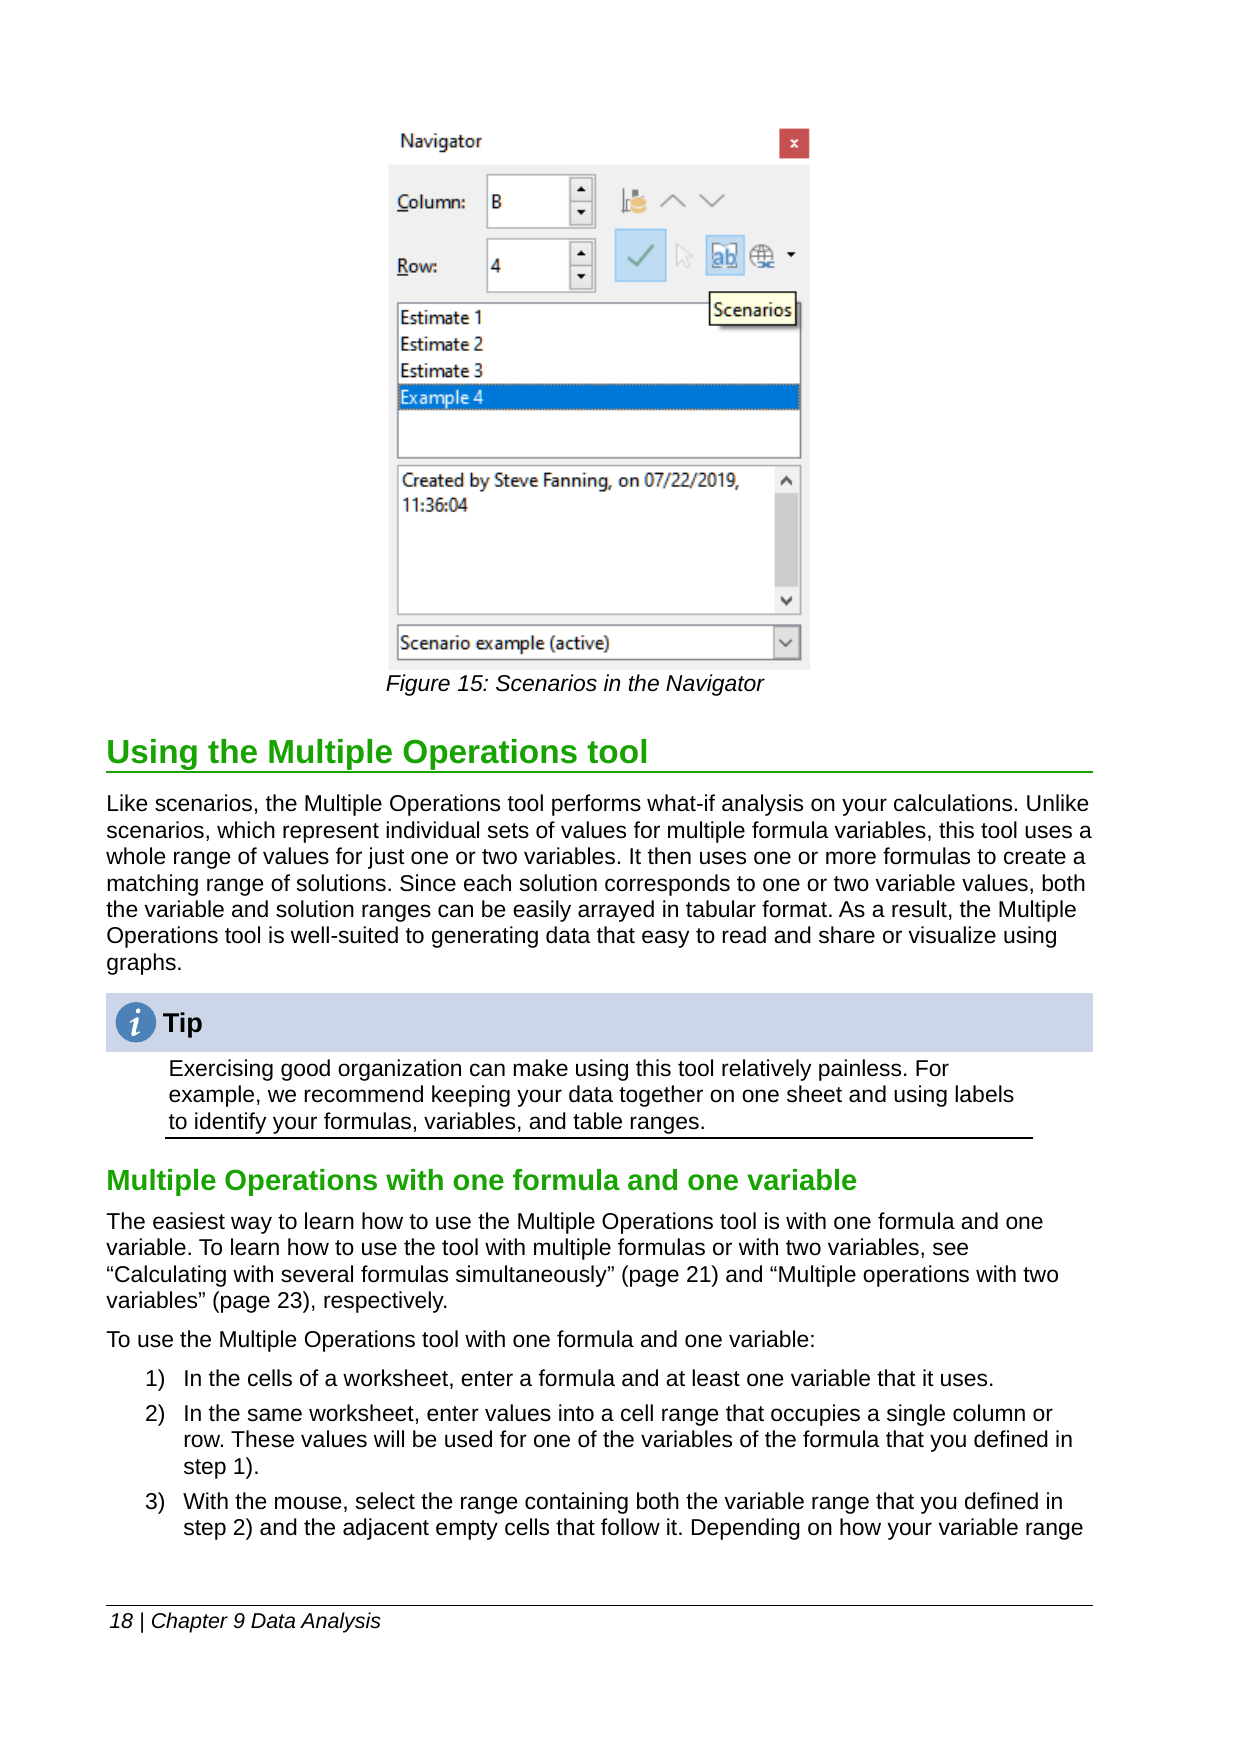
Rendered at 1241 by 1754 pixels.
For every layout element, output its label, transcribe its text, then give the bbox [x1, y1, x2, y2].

picture [388, 118, 811, 670]
text Figure 15: Scenarios in the Navigator [386, 118, 813, 696]
list With the mouse, select the range containing both the variable range that you defined in step 2 and the adjacent empty cells that follow it. Depending on how your variable range [165, 1488, 1093, 1541]
text To use the Multiple Operations tool with one formula and one variable: [106, 1326, 1093, 1352]
subtitle Using the Multiple Operations tool [106, 732, 1093, 771]
subtitle Multiple Operations with one formula and one variable [106, 1163, 1093, 1196]
text Exercising good organization can make using this tool relatively painless. For example, we recommend keeping your data together on one sheet and using labels to identify your formulas, variables, and table ranges. [165, 1052, 1033, 1137]
list In the same worksheet, enter values into a cell range that occupies a single column or row. These values will be used for one of the variables of the formula that you defined in step 1. [165, 1400, 1093, 1479]
subtitle Tip [106, 993, 1093, 1052]
list In the cells of a worksheet, enter a formula and at least one variable that it uses. [165, 1365, 1093, 1391]
text Like scenarios, the Multiple Operations tool performs what-if analysis on your calculations. Unlike scenarios, which represent individual sets of values for multiple formula variables, this tool uses a whole range of values for just one or two variables. It then uses one or more formulas to create a matching range of solutions. Since each solution corresponds to one or two variable values, both the variable and solution ranges can be easily arrayed in tabular format. As a result, the Multiple Operations tool is well-suited to generating data that easy to read and share or visualize using graphs. [106, 790, 1093, 975]
text The easiest way to learn how to use the Multiple Operations tool is with one formula and one variable. To learn how to use the tool with multiple formulas or with two variables, see “Calculating with several formulas simultaneously” (page 21) and “Multiple operations with two variables” (page 23), respectively. [106, 1208, 1093, 1313]
